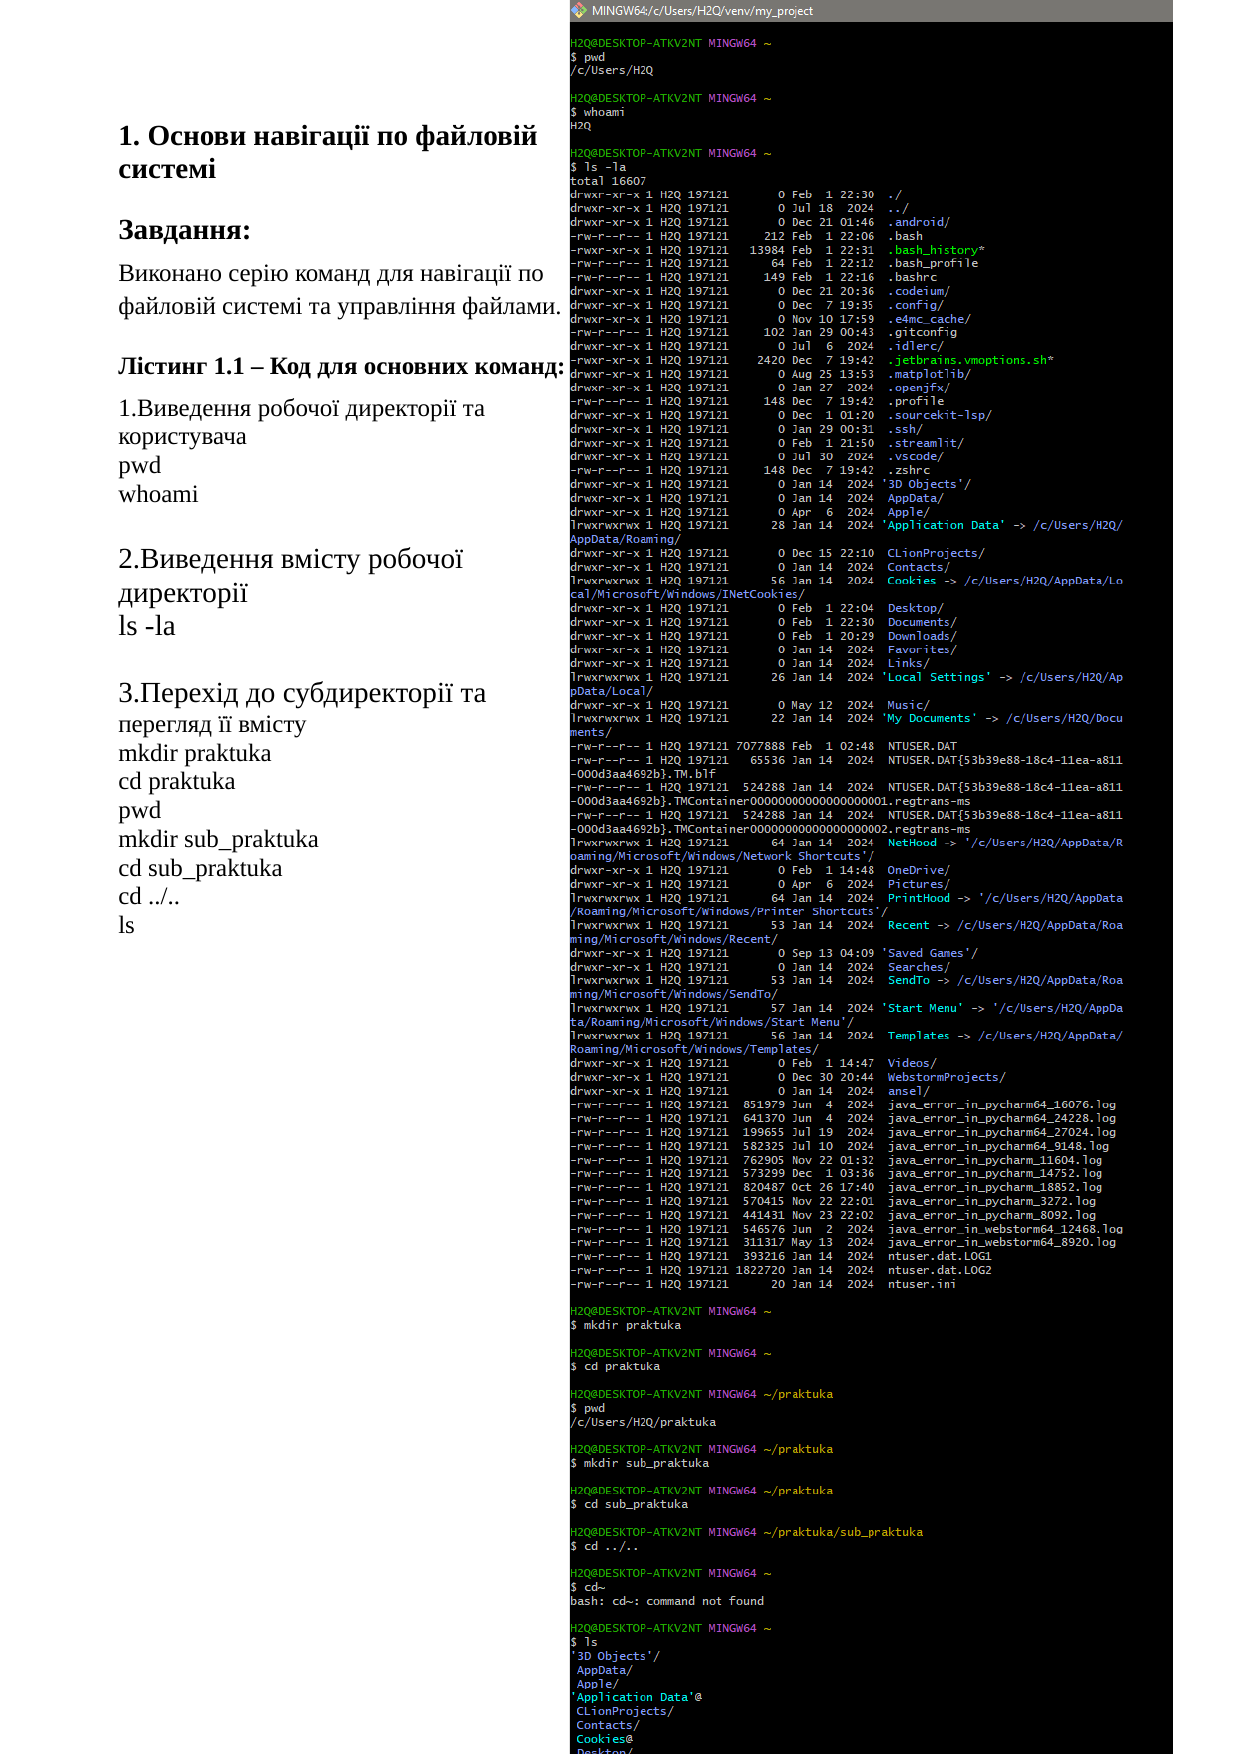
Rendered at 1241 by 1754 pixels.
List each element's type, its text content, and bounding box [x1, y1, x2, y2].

text 1.Виведення робочої директорії та користувача [118, 393, 569, 450]
subtitle Завдання: [118, 212, 569, 246]
text pwd [118, 795, 569, 824]
text mkdir praktuka [118, 738, 569, 766]
text 2.Виведення вмісту робочої директорії [118, 541, 569, 608]
text cd praktuka [118, 766, 569, 795]
text Виконано серію команд для навігації по файловій системі та управління файлами. [118, 258, 569, 320]
text ls [118, 910, 569, 939]
subtitle 1. Основи навігації по файловій системі [118, 118, 569, 185]
text ls -la [118, 608, 569, 642]
text 3.Перехід до субдиректорії та перегляд її вмісту [118, 675, 569, 738]
subtitle Лістинг 1.1 – Код для основних команд: [118, 351, 569, 380]
text cd sub_praktuka [118, 853, 569, 881]
text mkdir sub_praktuka [118, 824, 569, 853]
text pwd [118, 450, 569, 479]
picture [569, 0, 1173, 1754]
text cd ../.. [118, 881, 569, 910]
text whoami [118, 479, 569, 508]
